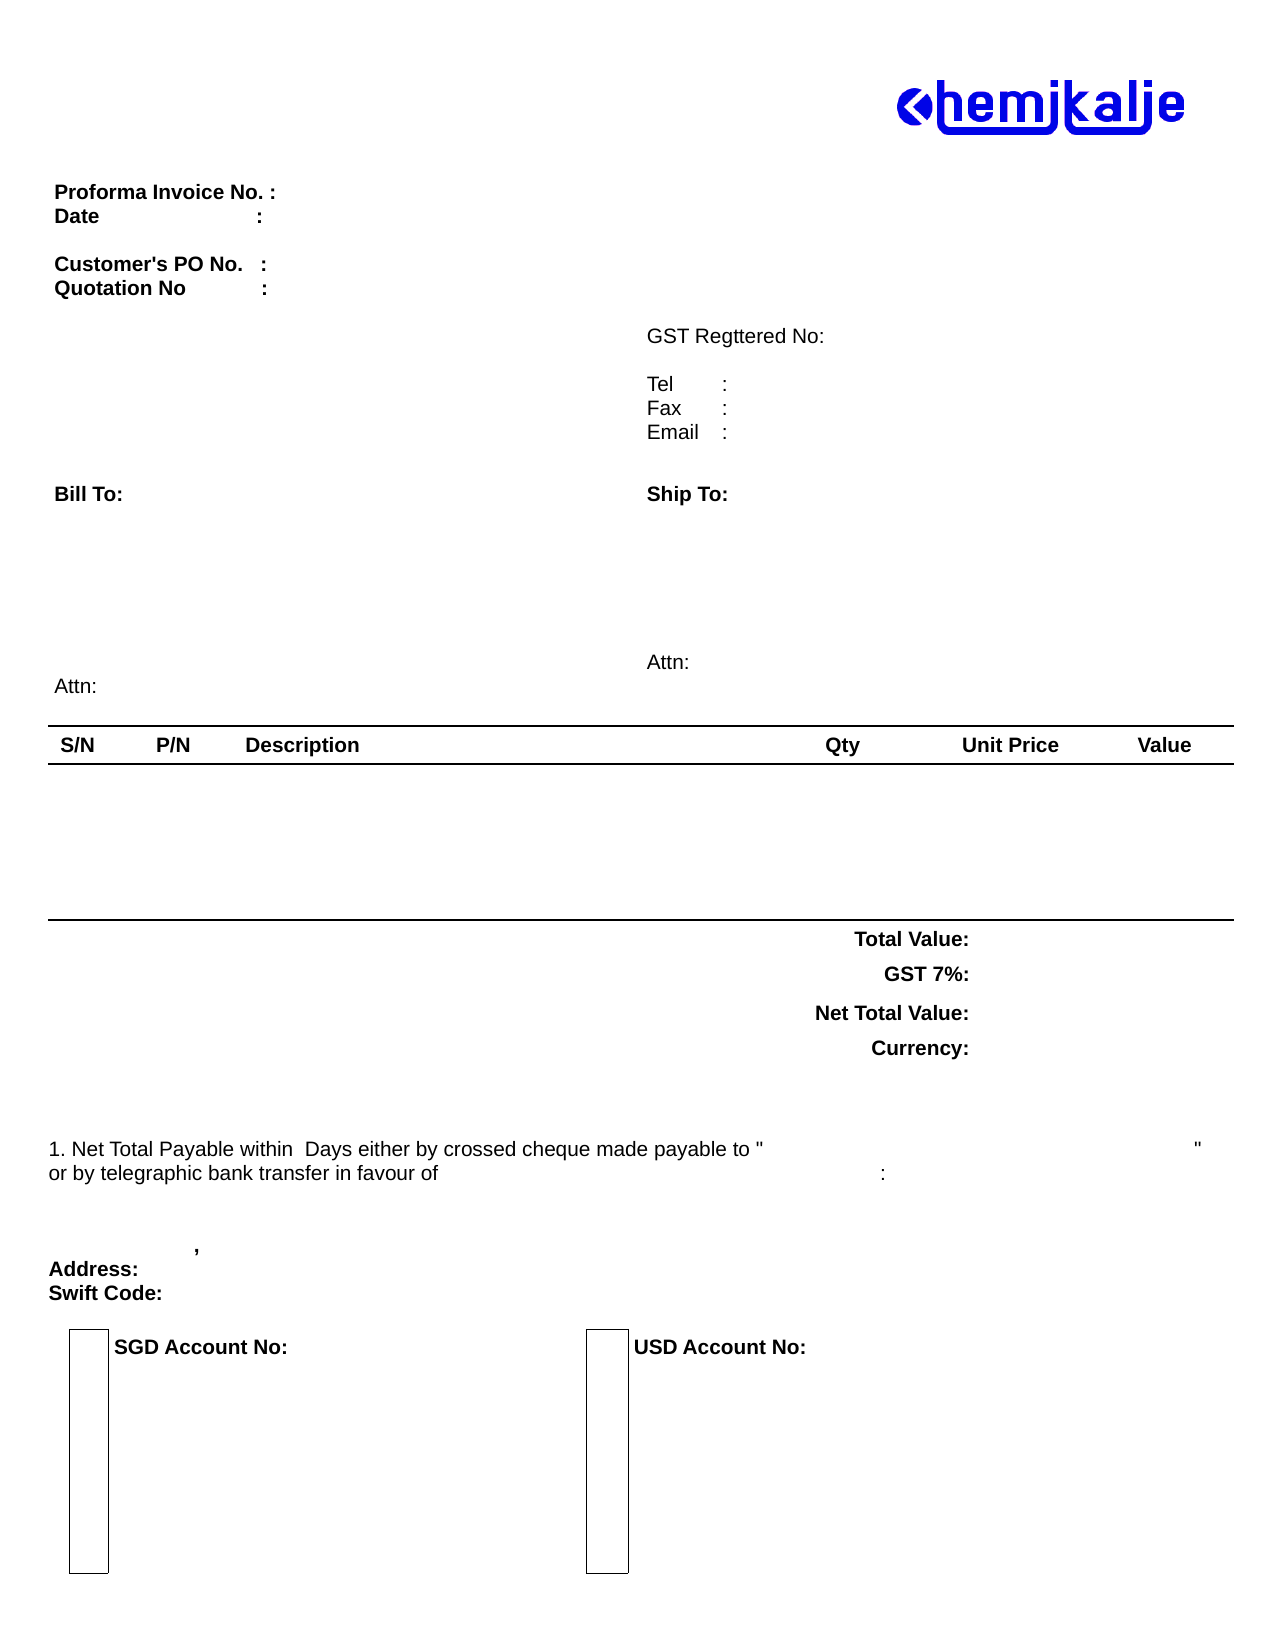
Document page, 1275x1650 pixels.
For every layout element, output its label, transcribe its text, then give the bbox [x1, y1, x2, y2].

table_header <o.company_id and o.company_id.name or ''> <o.company_id and o.company_id.street or ''> <o.company_id and o.company_id.street2 or ''> <o.company_id and o.company_id.country_id and o.company_id.country_id.name or ''> <o.company_id and o.company_id.zip or ''> GST Regttered No: <o.company_id and o.company_id.vat or ''> Tel : <o.company_id and o.company_id.phone or ''> Fax : <o.company_id and o.company_id.fax or ''> Email : <o.company_id and o.company_id.email or ''> [641, 174, 1234, 476]
table_cell Total Value: [48, 921, 975, 956]
table_cell </for> [48, 884, 1234, 919]
table_cell Bill To: <o.partner_id and o.partner_id.name or ''> <o.partner_id and o.partner_id.street or ''> <o.company_id and o.company_id.street2 or ''> <o.company_id and o.company_id.country_id and o.company_id.country_id.name or ''> <o.company_id and o.company_id.zip or ''> Attn: <get_contact(o.partner_id)> [48, 476, 641, 725]
table_header Proforma Invoice No. : <get_invoice_no(o.name)> Date : <convert_date_d_B_Y(o.date_order)> Customer's PO No. : <o.customer_po_no> Quotation No : <o.name> [48, 174, 641, 476]
text or by telegraphic bank transfer in favour of <o.company_id and o.company_id.name or ''>: [48, 1161, 1234, 1185]
table_cell GST 7%: [48, 956, 975, 994]
table_cell Net Total Value: [48, 995, 975, 1030]
table_header USD Account No: <bank['usd_acc_number']> [629, 1329, 1234, 1572]
text <for each="seq,bank in enumerate(get_bank(o))"> [48, 1209, 1234, 1233]
table_header <if test="o.usd_acc_number==True">✔</if> [587, 1330, 628, 1572]
table_header Unit Price [926, 727, 1095, 763]
text <bank['name']>, [48, 1233, 1234, 1257]
table_header Qty [759, 727, 926, 763]
table_header P/N [107, 727, 239, 763]
table_header Value [1095, 727, 1234, 763]
table_cell <o.amount_tax> [975, 956, 1234, 994]
table_header SGD Account No: <bank['acc_number']> [109, 1329, 586, 1572]
table_header <if test="o.sgd_acc_number==True">✔</if> [70, 1330, 108, 1572]
table_cell <line.name> [240, 800, 759, 883]
table_cell Currency: [48, 1030, 975, 1113]
table_cell <line.part_no> [107, 800, 239, 883]
table_cell <o.amount_total> [975, 995, 1234, 1030]
table_cell <o.currency_id and o.currency_id.name or ''> [975, 1030, 1234, 1113]
table_cell Ship To: <o.partner_id and o.partner_id.name or ''> <get_ship_to_street(o.partner_id)> <get_ship_to_street2(o.partner_id)> <get_ship_to_country(o.partner_id)> <get_ship_to_zip(o.partner_id)> Attn: <get_contact(o.partner_id)> [641, 476, 1234, 725]
table_cell <line.product_uom_qty> [759, 800, 926, 883]
text Address: <bank['address']> [48, 1257, 1234, 1281]
picture [873, 65, 1206, 150]
table_cell <line.price_subtotal> [1095, 800, 1234, 883]
text 1. Net Total Payable within Days either by crossed cheque made payable to "<o.company_id and o.company_id.name or ''>" [48, 1137, 1234, 1161]
table_cell <seq+1> [48, 800, 107, 883]
table_cell <o.amount_untaxed> [975, 921, 1234, 956]
table_cell <for each="seq,line in enumerate(o.order_line)"> [48, 765, 1234, 800]
table_header S/N [48, 727, 107, 763]
table_cell <line.price_unit> [926, 800, 1095, 883]
table_header Description [240, 727, 759, 763]
text Swift Code: <bank['swift_code']> [48, 1281, 1234, 1305]
